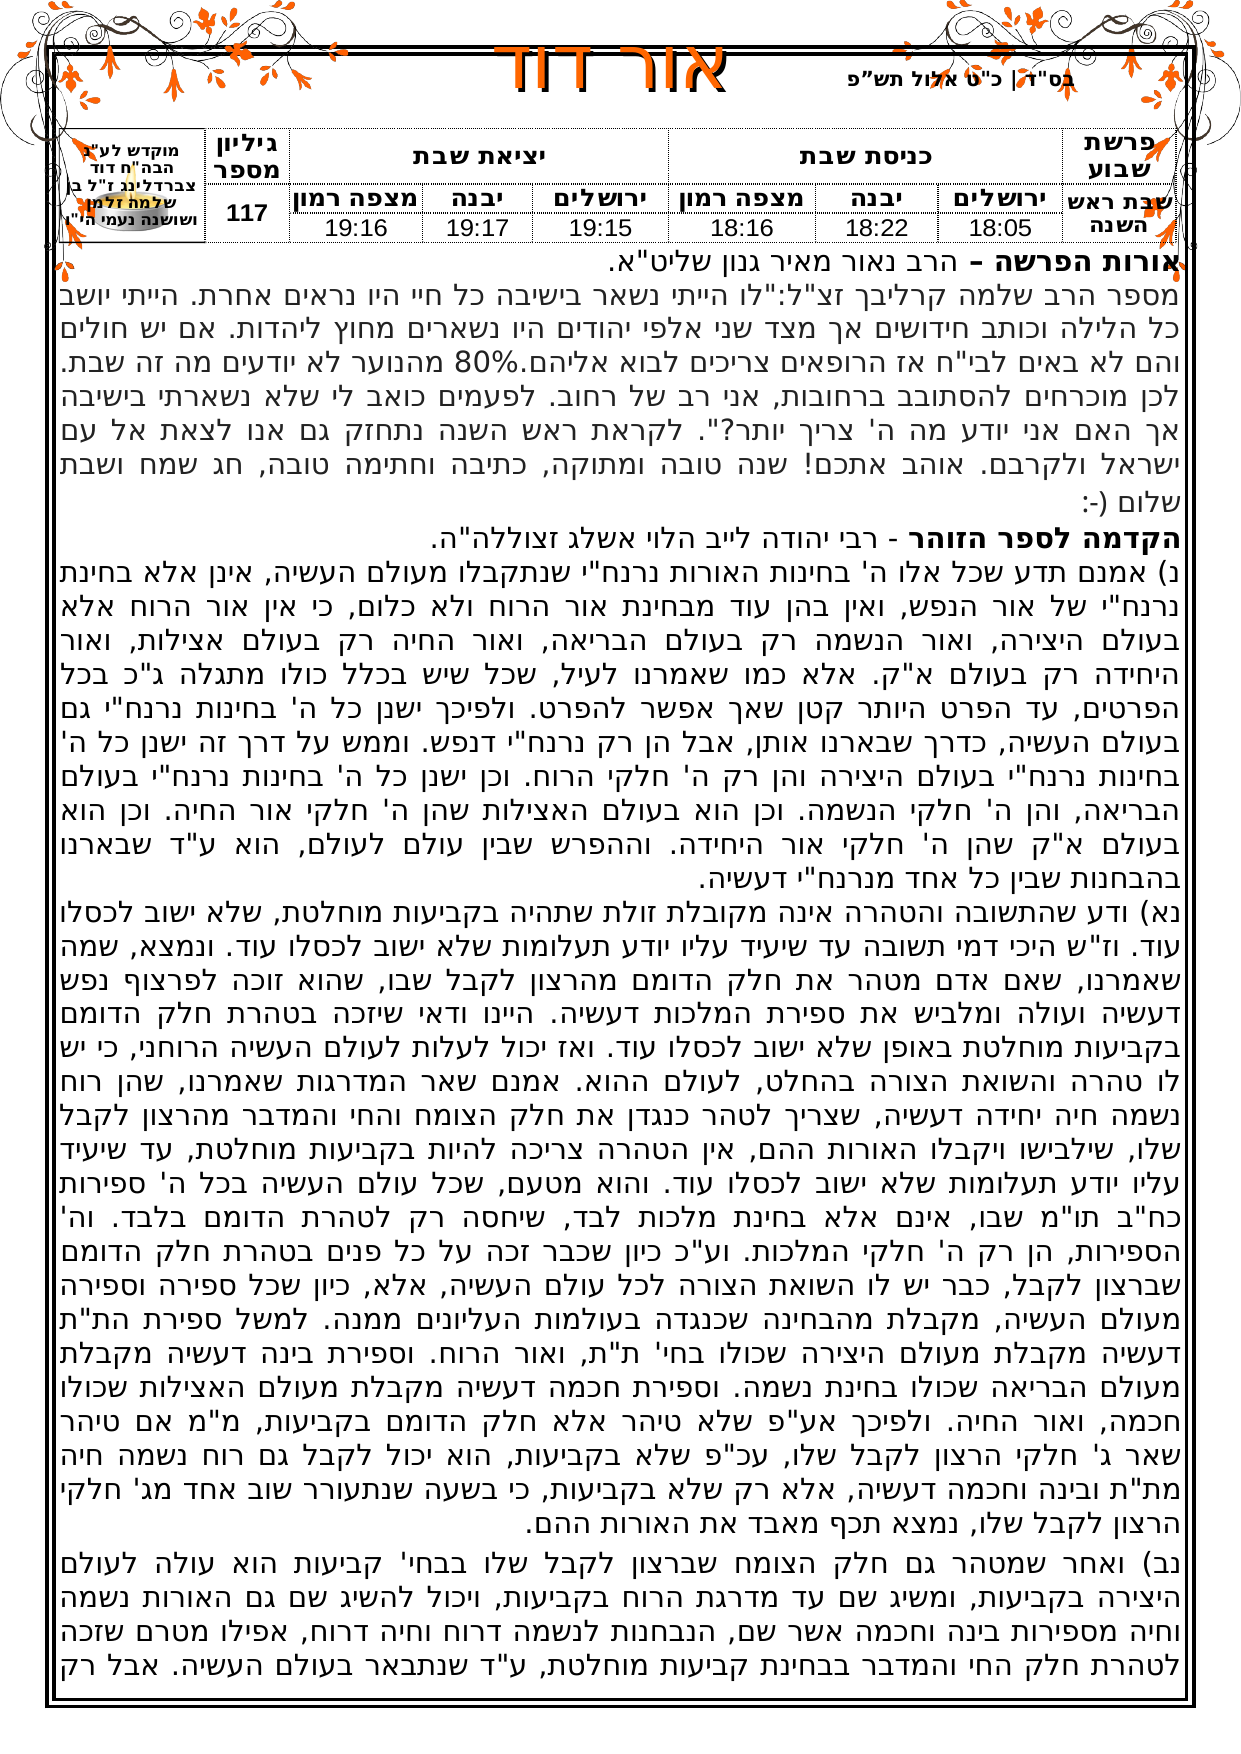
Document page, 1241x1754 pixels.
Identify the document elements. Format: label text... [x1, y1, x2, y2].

text נב) ואחר שמטהר גם חלק הצומח שברצון לקבל שלו בבחי' קביעות הוא עולה לעולם היצירה בקביעות, ומשיג שם עד מדרגת הרוח בקביעות, ויכול להשיג שם גם האורות נשמה וחיה מספירות בינה וחכמה אשר שם, הנבחנות לנשמה דרוח וחיה דרוח, אפילו מטרם שזכה לטהרת חלק החי והמדבר בבחינת קביעות מוחלטת, ע"ד שנתבאר בעולם העשיה. אבל רק [59, 1546, 1182, 1682]
list הקדמה לספר הזוהר - רבי יהודה לייב הלוי אשלג זצוללה"ה.‬ [59, 521, 1182, 555]
text מספר הרב שלמה קרליבך זצ"ל:"לו הייתי נשאר בישיבה כל חיי היו נראים אחרת. הייתי יושב כל הלילה וכותב חידושים אך מצד שני אלפי יהודים היו נשארים מחוץ ליהדות. אם יש חולים והם לא באים לבי"ח אז הרופאים צריכים לבוא אליהם.80% מהנוער לא יודעים מה זה שבת.לכן מוכרחים להסתובב ברחובות, אני רב של רחוב. לפעמים כואב לי שלא נשארתי בישיבה אך האם אני יודע מה ה' צריך יותר?". לקראת ראש השנה נתחזק גם אנו לצאת אל עם ישראל ולקרבם. אוהב אתכם! שנה טובה ומתוקה, כתיבה וחתימה טובה, חג שמח ושבת שלום ‎:-)‎ [59, 278, 1182, 521]
text אורות הפרשה – הרב נאור מאיר גנון שליט"א. [349, 112, 892, 278]
picture [892, 56, 1185, 282]
picture [892, 0, 1241, 282]
picture [892, 49, 1192, 282]
list נ) אמנם תדע שכל אלו ה' בחינות האורות נרנח"י שנתקבלו מעולם העשיה, אינן אלא בחינת נרנח"י של אור הנפש, ואין בהן עוד מבחינת אור הרוח ולא כלום, כי אין אור הרוח אלא בעולם היצירה, ואור הנשמה רק בעולם הבריאה, ואור החיה רק בעולם אצילות, ואור היחידה רק בעולם א"ק. אלא כמו שאמרנו לעיל, שכל שיש בכלל כולו מתגלה ג"כ בכל הפרטים, עד הפרט היותר קטן שאך אפשר להפרט. ולפיכך ישנן כל ה' בחינות נרנח"י גם בעולם העשיה, כדרך שבארנו אותן, אבל הן רק נרנח"י דנפש. וממש על דרך זה ישנן כל ה' בחינות נרנח"י בעולם היצירה והן רק ה' חלקי הרוח. וכן ישנן כל ה' בחינות נרנח"י בעולם הבריאה, והן ה' חלקי הנשמה. וכן הוא בעולם האצילות שהן ה' חלקי אור החיה. וכן הוא בעולם א"ק שהן ה' חלקי אור היחידה. וההפרש שבין עולם לעולם, הוא ע"ד שבארנו בהבחנות שבין כל אחד מנרנח"י דעשיה. [59, 555, 1182, 895]
text נא) ודע שהתשובה והטהרה אינה מקובלת זולת שתהיה בקביעות מוחלטת, שלא ישוב לכסלו עוד. וז"ש היכי דמי תשובה עד שיעיד עליו יודע תעלומות שלא ישוב לכסלו עוד. ונמצא, שמה שאמרנו, שאם אדם מטהר את חלק הדומם מהרצון לקבל שבו, שהוא זוכה לפרצוף נפש דעשיה ועולה ומלביש את ספירת המלכות דעשיה. היינו ודאי שיזכה בטהרת חלק הדומם בקביעות מוחלטת באופן שלא ישוב לכסלו עוד. ואז יכול לעלות לעולם העשיה הרוחני, כי יש לו טהרה והשואת הצורה בהחלט, לעולם ההוא. אמנם שאר המדרגות שאמרנו, שהן רוח נשמה חיה יחידה דעשיה, שצריך לטהר כנגדן את חלק הצומח והחי והמדבר מהרצון לקבל שלו, שילבישו ויקבלו האורות ההם, אין הטהרה צריכה להיות בקביעות מוחלטת, עד שיעיד עליו יודע תעלומות שלא ישוב לכסלו עוד. והוא מטעם, שכל עולם העשיה בכל ה' ספירות כח"ב תו"מ שבו, אינם אלא בחינת מלכות לבד, שיחסה רק לטהרת הדומם בלבד. וה' הספירות, הן רק ה' חלקי המלכות. וע"כ כיון שכבר זכה על כל פנים בטהרת חלק הדומם שברצון לקבל, כבר יש לו השואת הצורה לכל עולם העשיה, אלא, כיון שכל ספירה וספירה מעולם העשיה, מקבלת מהבחינה שכנגדה בעולמות העליונים ממנה. למשל ספירת הת"ת דעשיה מקבלת מעולם היצירה שכולו בחי' ת"ת, ואור הרוח. וספירת בינה דעשיה מקבלת מעולם הבריאה שכולו בחינת נשמה. וספירת חכמה דעשיה מקבלת מעולם האצילות שכולו חכמה, ואור החיה. ולפיכך אע"פ שלא טיהר אלא חלק הדומם בקביעות, מ"מ אם טיהר שאר ג' חלקי הרצון לקבל שלו, עכ"פ שלא בקביעות, הוא יכול לקבל גם רוח נשמה חיה מת"ת ובינה וחכמה דעשיה, אלא רק שלא בקביעות, כי בשעה שנתעורר שוב אחד מג' חלקי הרצון לקבל שלו, נמצא תכף מאבד את האורות ההם. [59, 895, 1182, 1540]
picture [0, 0, 349, 282]
picture [342, 221, 349, 229]
